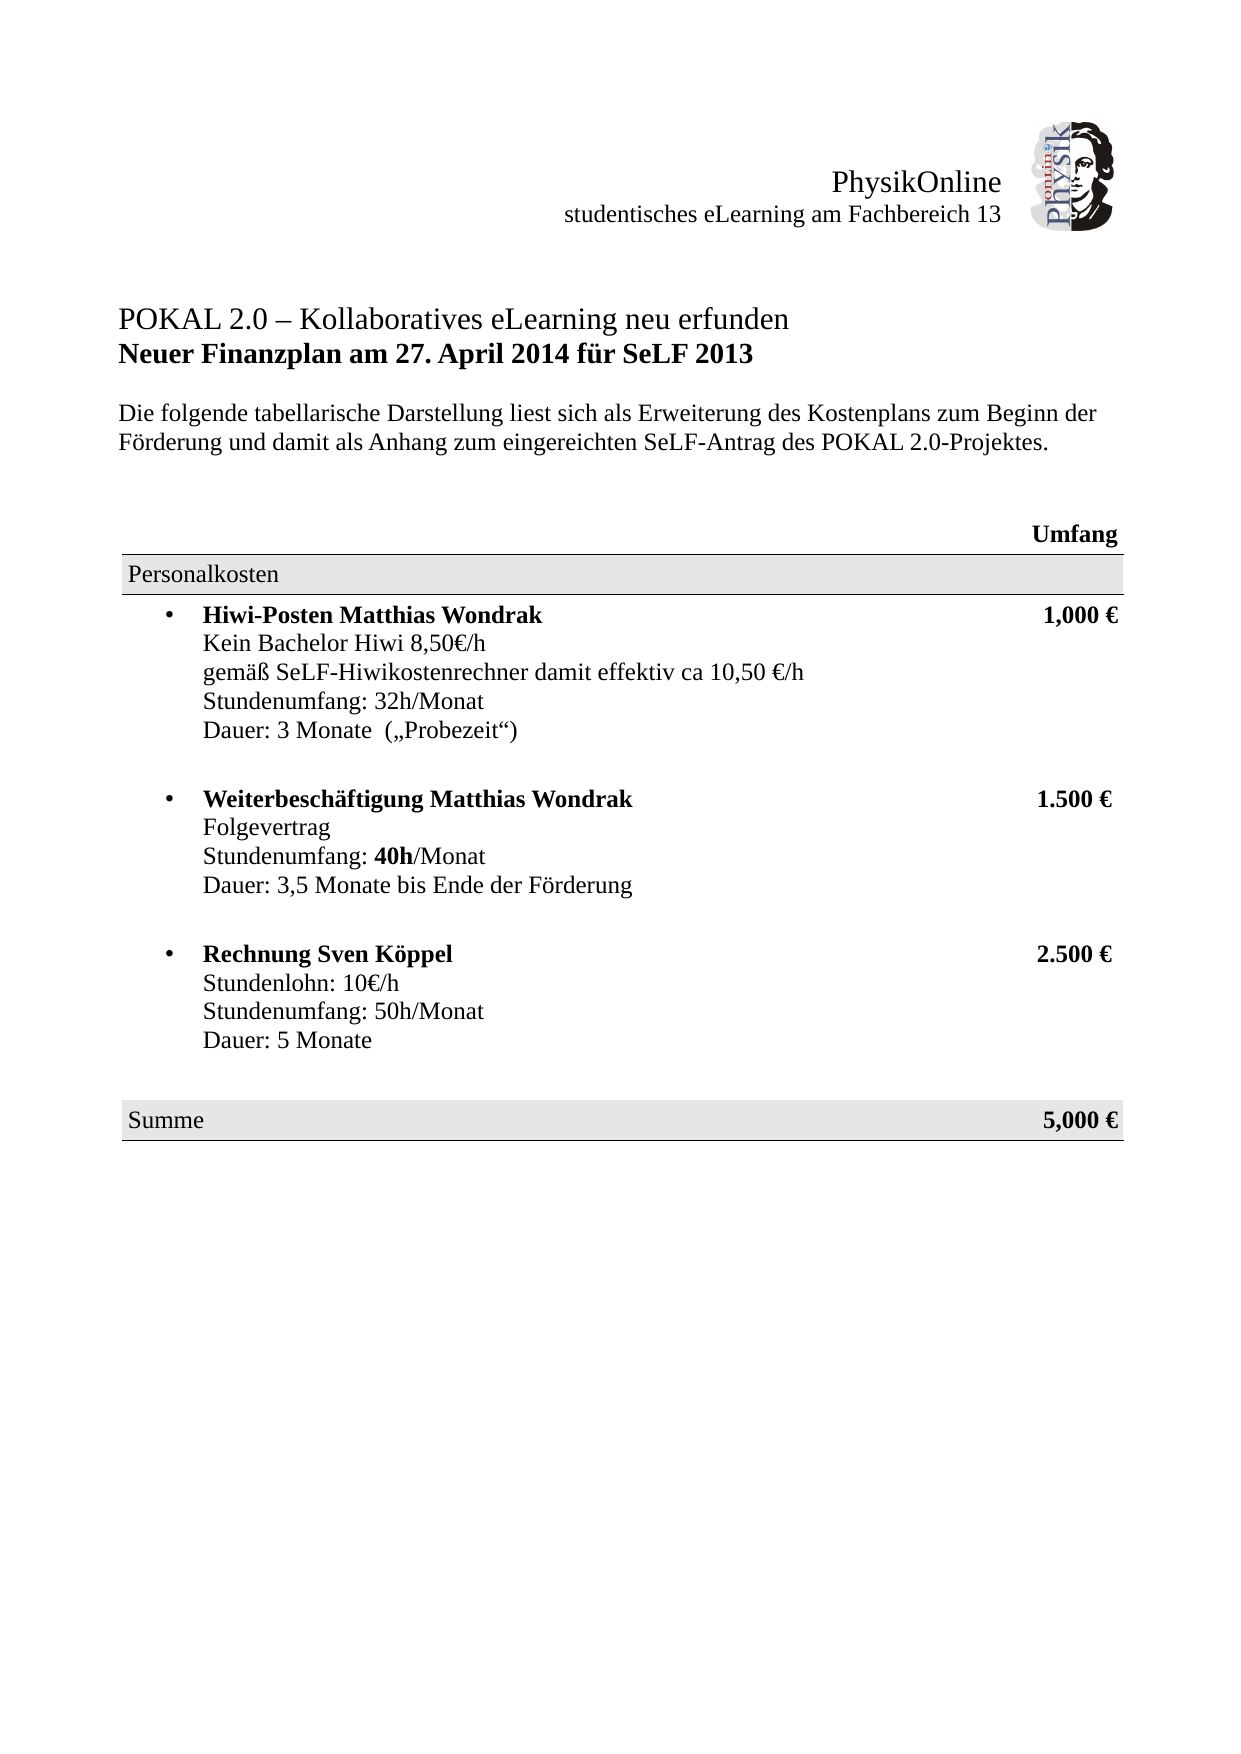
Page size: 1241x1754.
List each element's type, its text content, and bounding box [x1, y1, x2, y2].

table_header Umfang [846, 514, 1123, 554]
table_header [122, 514, 846, 554]
text [1114, 164, 1122, 199]
table_cell Personalkosten [122, 555, 846, 594]
table_cell 2.500 € [846, 933, 1123, 1060]
table_cell Weiterbeschäftigung Matthias Wondrak Folgevertrag Stundenumfang: 40h/Monat Dauer: 3,5 Monate bis Ende der Förderung [122, 778, 846, 933]
table_cell Rechnung Sven Köppel Stundenlohn: 10€/h Stundenumfang: 50h/Monat Dauer: 5 Monate [122, 933, 846, 1060]
table_cell 1.000 € [846, 595, 1123, 778]
text PhysikOnline [118, 164, 1030, 199]
table_cell Summe [122, 1100, 846, 1140]
table_cell Hiwi-Posten Matthias Wondrak Kein Bachelor Hiwi 8,50€/h gemäß SeLF-Hiwikostenrechner damit effektiv ca 10,50 €/h Stundenumfang: 32h/Monat Dauer: 3 Monate („Probezeit“) [122, 595, 846, 778]
table_cell [846, 555, 1123, 594]
table_cell [846, 1060, 1123, 1100]
table_cell 1.500 € [846, 778, 1123, 933]
table_cell [122, 1060, 846, 1100]
text Neuer Finanzplan am 27. April 2014 für SeLF 2013 [118, 336, 1122, 370]
text Die folgende tabellarische Darstellung liest sich als Erweiterung des Kostenplans zum Beginn der Förderung und damit als Anhang zum eingereichten SeLF-Antrag des POKAL 2.0-Projektes. [118, 398, 1122, 456]
table_cell 5.000 € [846, 1100, 1123, 1140]
text studentisches eLearning am Fachbereich 13 [118, 199, 1030, 228]
picture [1030, 122, 1114, 231]
text POKAL 2.0 – Kollaboratives eLearning neu erfunden [118, 300, 1122, 336]
